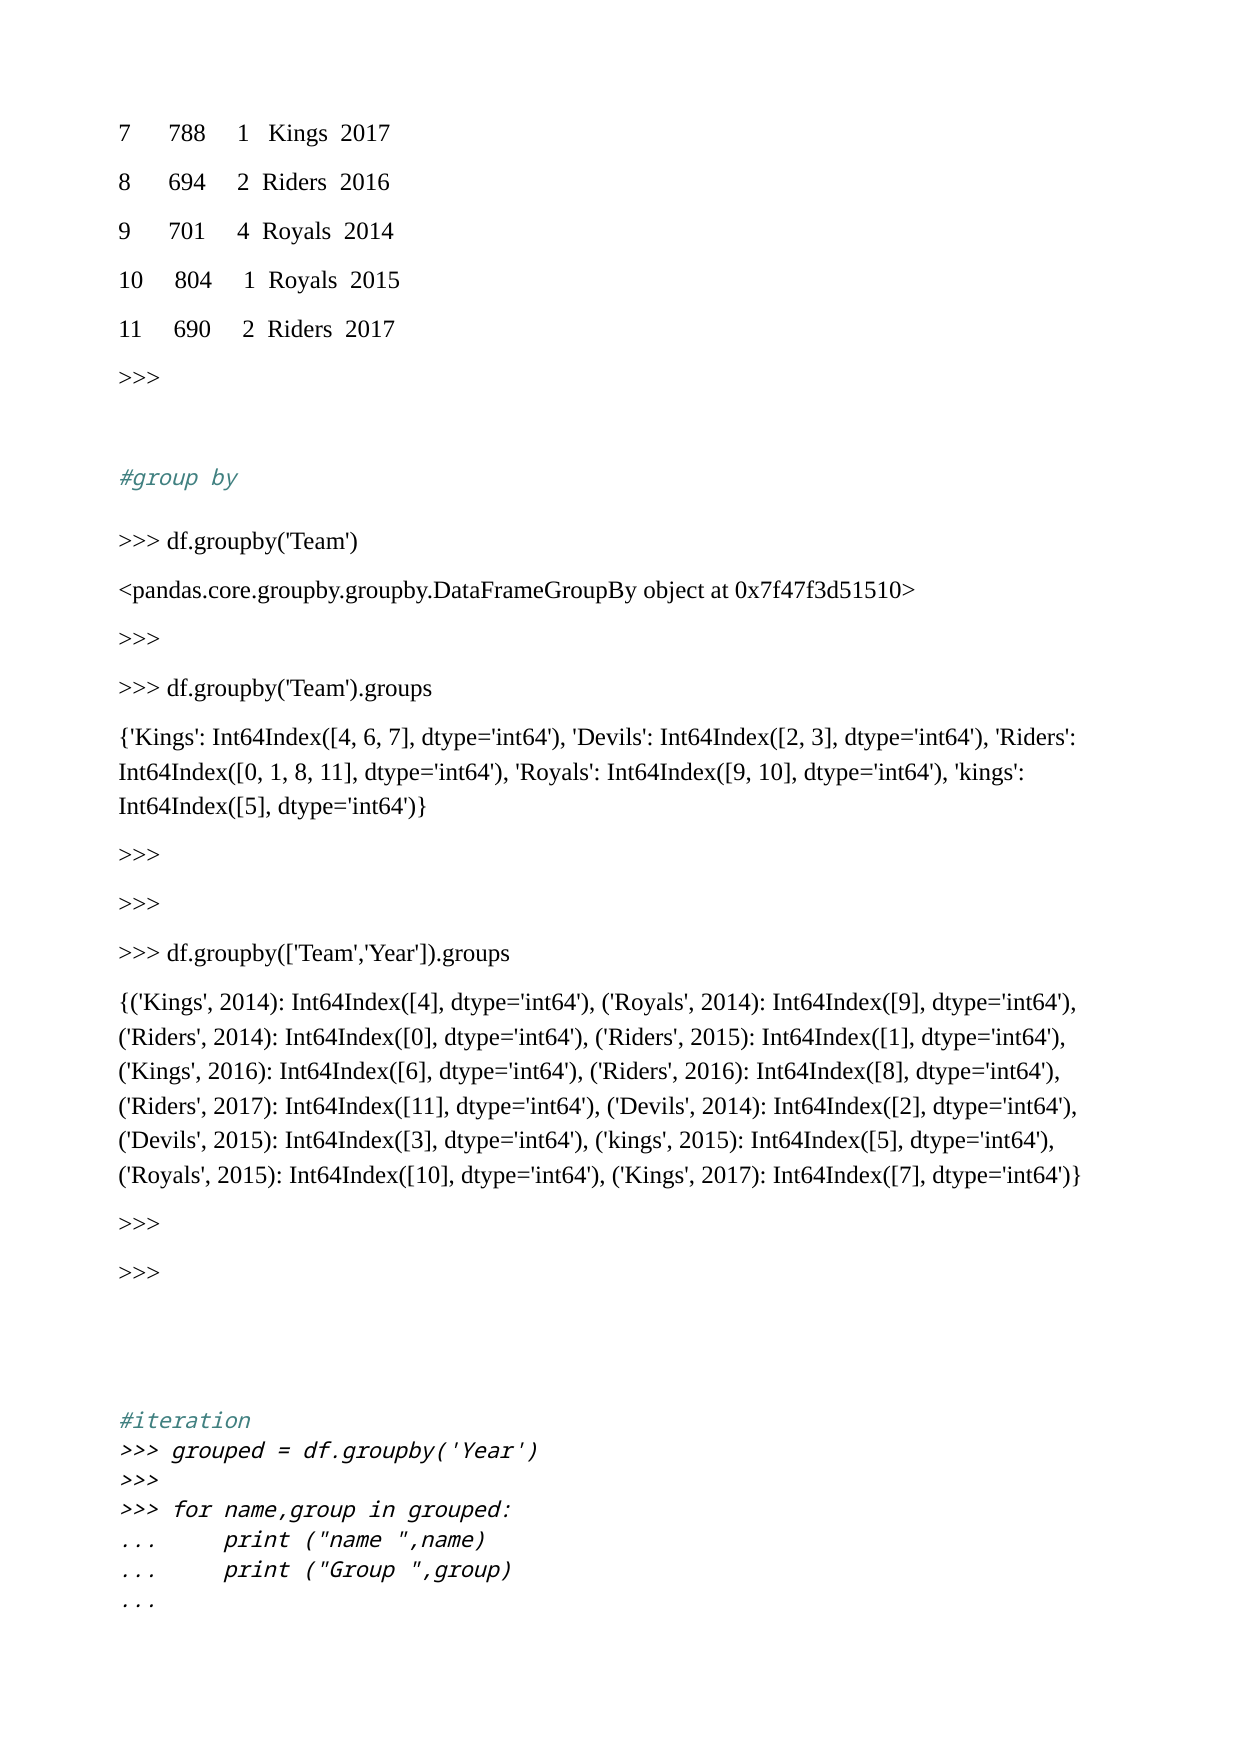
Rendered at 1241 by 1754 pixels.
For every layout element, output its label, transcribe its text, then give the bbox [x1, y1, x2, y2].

text <pandas.core.groupby.groupby.DataFrameGroupBy object at 0x7f47f3d51510> [118, 575, 1122, 604]
text >>> df.groupby('Team') [118, 491, 1122, 554]
text #group by [118, 462, 1122, 491]
text >>> [118, 889, 1122, 918]
text >>> for name,group in grouped: [118, 1494, 1122, 1524]
text 8 694 2 Riders 2016 [118, 167, 1122, 196]
text >>> df.groupby(['Team','Year']).groups [118, 938, 1122, 967]
text >>> [118, 840, 1122, 869]
text {('Kings', 2014): Int64Index([4], dtype='int64'), ('Royals', 2014): Int64Index([9], dtype='int64'), ('Riders', 2014): Int64Index([0], dtype='int64'), ('Riders', 2015): Int64Index([1], dtype='int64'), ('Kings', 2016): Int64Index([6], dtype='int64'), ('Riders', 2016): Int64Index([8], dtype='int64'), ('Riders', 2017): Int64Index([11], dtype='int64'), ('Devils', 2014): Int64Index([2], dtype='int64'), ('Devils', 2015): Int64Index([3], dtype='int64'), ('kings', 2015): Int64Index([5], dtype='int64'), ('Royals', 2015): Int64Index([10], dtype='int64'), ('Kings', 2017): Int64Index([7], dtype='int64')} [118, 987, 1122, 1188]
text 7 788 1 Kings 2017 [118, 118, 1122, 147]
text >>> [118, 624, 1122, 653]
text 11 690 2 Riders 2017 [118, 314, 1122, 343]
text >>> [118, 1209, 1122, 1237]
text {'Kings': Int64Index([4, 6, 7], dtype='int64'), 'Devils': Int64Index([2, 3], dtype='int64'), 'Riders': Int64Index([0, 1, 8, 11], dtype='int64'), 'Royals': Int64Index([9, 10], dtype='int64'), 'kings': Int64Index([5], dtype='int64')} [118, 722, 1122, 820]
text >>> df.groupby('Team').groups [118, 673, 1122, 702]
text >>> [118, 1464, 1122, 1494]
text >>> [118, 363, 1122, 392]
text #iteration [118, 1405, 1122, 1435]
text ... print ("name ",name) [118, 1524, 1122, 1554]
text 9 701 4 Royals 2014 [118, 216, 1122, 245]
text >>> grouped = df.groupby('Year') [118, 1435, 1122, 1464]
text ... [118, 1584, 1122, 1613]
text ... print ("Group ",group) [118, 1554, 1122, 1584]
text 10 804 1 Royals 2015 [118, 265, 1122, 294]
text >>> [118, 1258, 1122, 1287]
